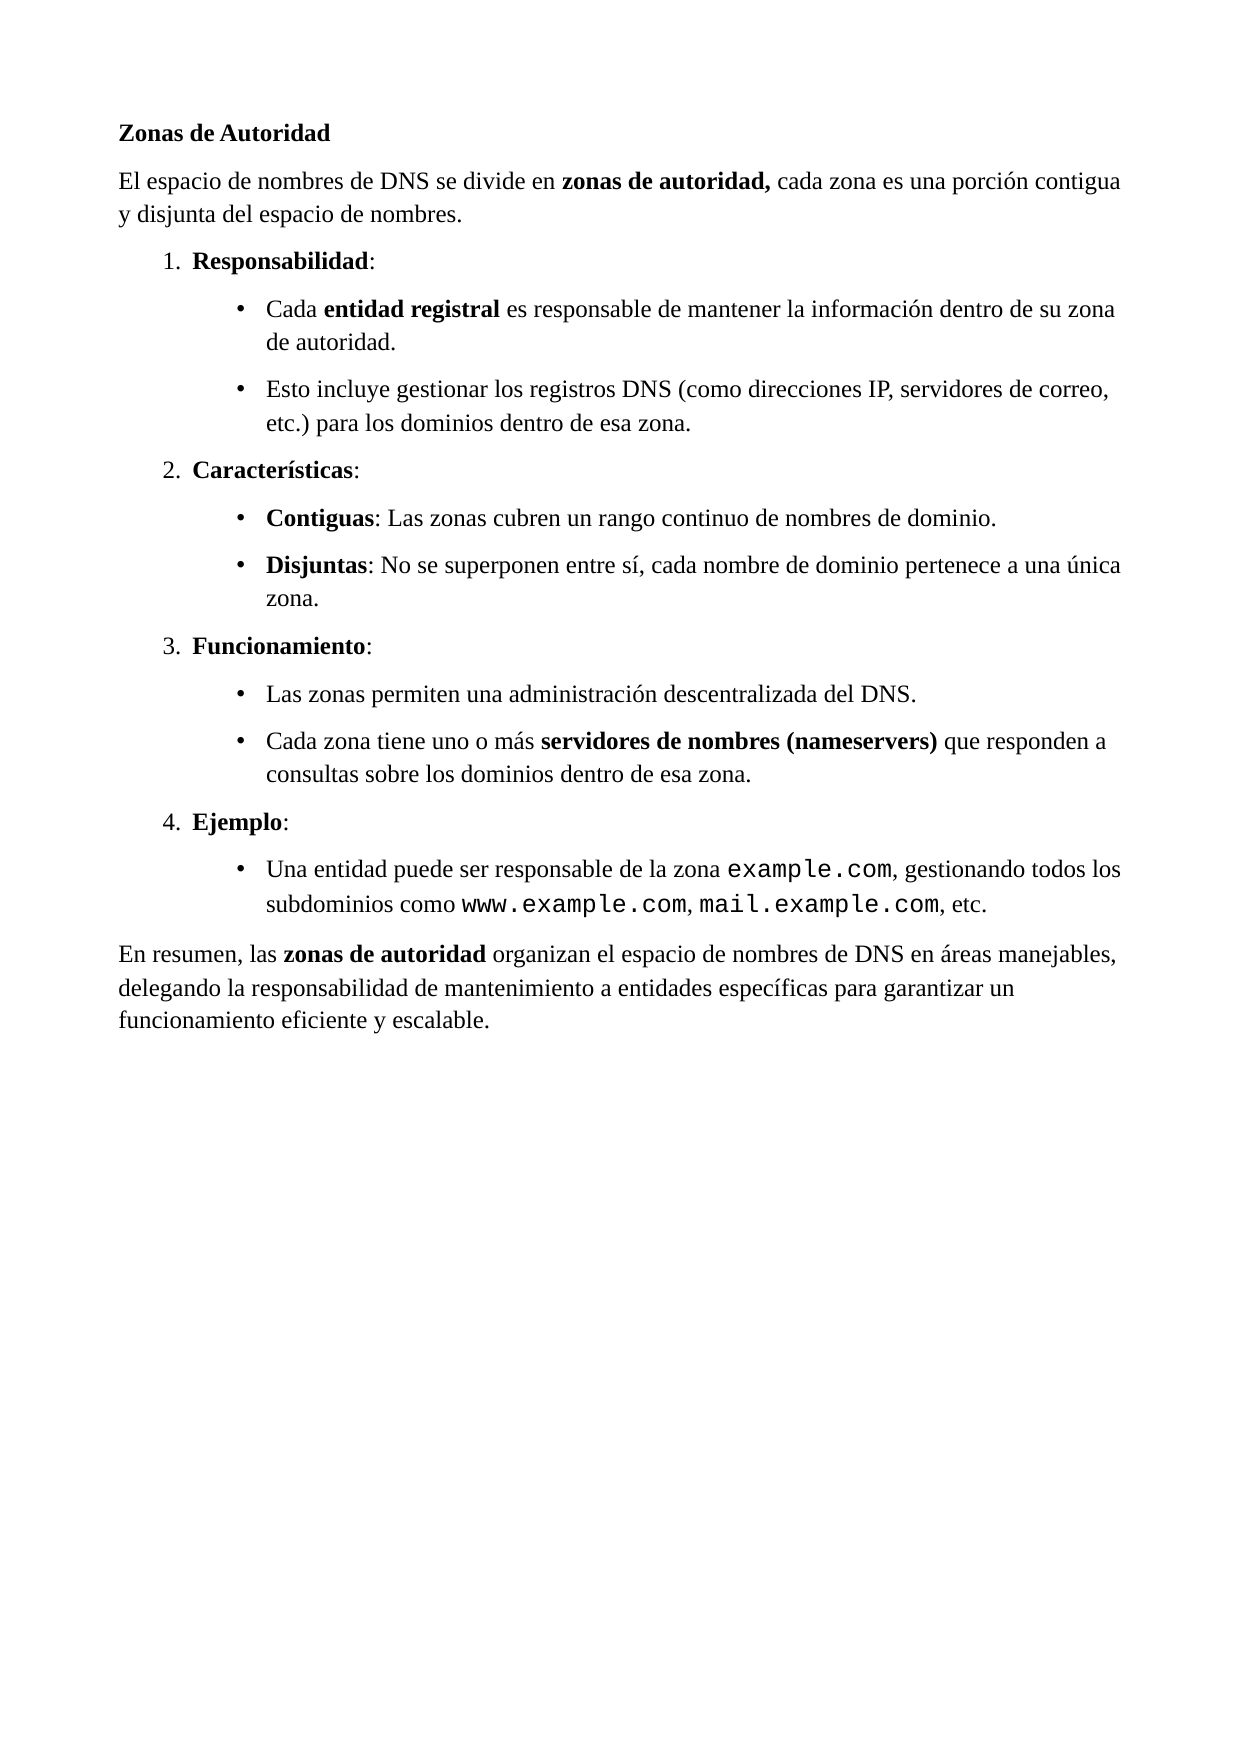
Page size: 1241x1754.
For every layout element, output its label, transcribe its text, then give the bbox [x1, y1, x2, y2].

list Funcionamiento: [162, 631, 1122, 660]
list Esto incluye gestionar los registros DNS (como direcciones IP, servidores de correo, etc.) para los dominios dentro de esa zona. [236, 374, 1122, 436]
text El espacio de nombres de DNS se divide en zonas de autoridad, cada zona es una porción contigua y disjunta del espacio de nombres. [118, 166, 1122, 227]
list Cada entidad registral es responsable de mantener la información dentro de su zona de autoridad. [236, 294, 1122, 356]
text En resumen, las zonas de autoridad organizan el espacio de nombres de DNS en áreas manejables, delegando la responsabilidad de mantenimiento a entidades específicas para garantizar un funcionamiento eficiente y escalable. [118, 939, 1122, 1034]
list Una entidad puede ser responsable de la zona example.com, gestionando todos los subdominios como www.example.com, mail.example.com, etc. [236, 854, 1122, 920]
text Zonas de Autoridad [118, 118, 1122, 147]
list Ejemplo: [162, 807, 1122, 836]
list Características: [162, 455, 1122, 484]
list Responsabilidad: [162, 246, 1122, 275]
list Cada zona tiene uno o más servidores de nombres (nameservers) que responden a consultas sobre los dominios dentro de esa zona. [236, 726, 1122, 788]
list Disjuntas: No se superponen entre sí, cada nombre de dominio pertenece a una única zona. [236, 550, 1122, 612]
list Contiguas: Las zonas cubren un rango continuo de nombres de dominio. [236, 503, 1122, 532]
list Las zonas permiten una administración descentralizada del DNS. [236, 679, 1122, 707]
